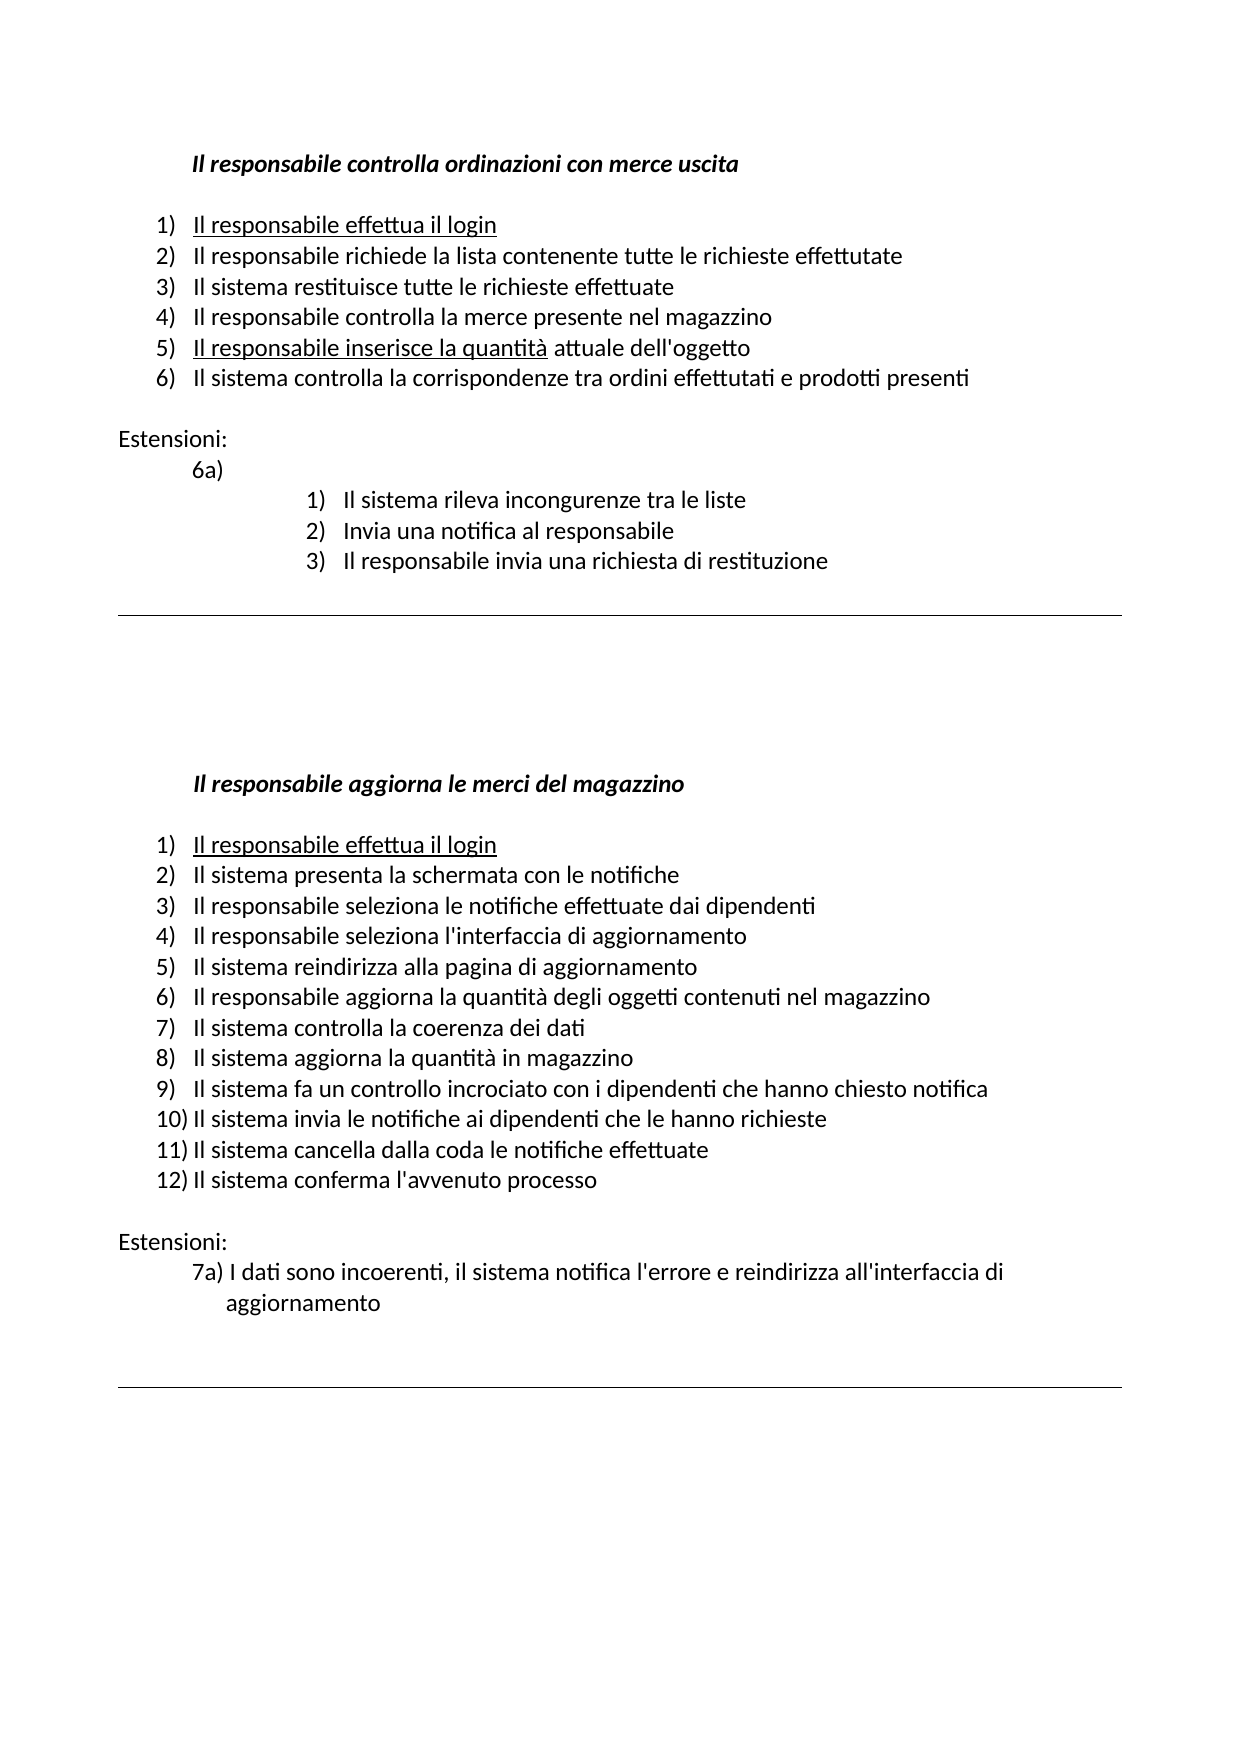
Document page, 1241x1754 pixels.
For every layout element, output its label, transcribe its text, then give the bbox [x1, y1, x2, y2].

list Il responsabile aggiorna le merci del magazzino [156, 768, 1122, 798]
list Il responsabile aggiorna la quantità degli oggetti contenuti nel magazzino [156, 982, 1122, 1012]
list Il sistema presenta la schermata con le notifiche [156, 859, 1122, 890]
list Il sistema controlla la corrispondenze tra ordini effettutati e prodotti presenti [156, 362, 1122, 393]
list Il responsabile seleziona le notifiche effettuate dai dipendenti [156, 890, 1122, 921]
list Il sistema controlla la coerenza dei dati [156, 1012, 1122, 1043]
text Estensioni: [118, 1226, 1122, 1256]
list Il responsabile invia una richiesta di restituzione [306, 545, 1122, 576]
list Il sistema rileva incongurenze tra le liste [306, 484, 1122, 515]
list Il responsabile inserisce la quantità attuale dell'oggetto [156, 332, 1122, 362]
list Il sistema aggiorna la quantità in magazzino [156, 1043, 1122, 1073]
list Il sistema invia le notifiche ai dipendenti che le hanno richieste [156, 1104, 1122, 1134]
list Il sistema reindirizza alla pagina di aggiornamento [156, 951, 1122, 982]
text Estensioni: [118, 423, 1122, 454]
list Il sistema cancella dalla coda le notifiche effettuate [156, 1134, 1122, 1165]
list Il responsabile controlla ordinazioni con merce uscita [118, 149, 1122, 179]
list Invia una notifica al responsabile [306, 515, 1122, 545]
list Il sistema fa un controllo incrociato con i dipendenti che hanno chiesto notifica [156, 1073, 1122, 1104]
list Il responsabile controlla la merce presente nel magazzino [156, 301, 1122, 332]
text 6a) [118, 454, 1122, 484]
text 7a) I dati sono incoerenti, il sistema notifica l'errore e reindirizza all'interfaccia di aggiornamento [118, 1256, 1122, 1317]
list Il sistema restituisce tutte le richieste effettuate [156, 271, 1122, 301]
list Il responsabile effettua il login [156, 829, 1122, 859]
list Il responsabile richiede la lista contenente tutte le richieste effettutate [156, 240, 1122, 271]
list Il responsabile seleziona l'interfaccia di aggiornamento [156, 921, 1122, 951]
list Il responsabile effettua il login [156, 210, 1122, 240]
list Il sistema conferma l'avvenuto processo [156, 1165, 1122, 1195]
